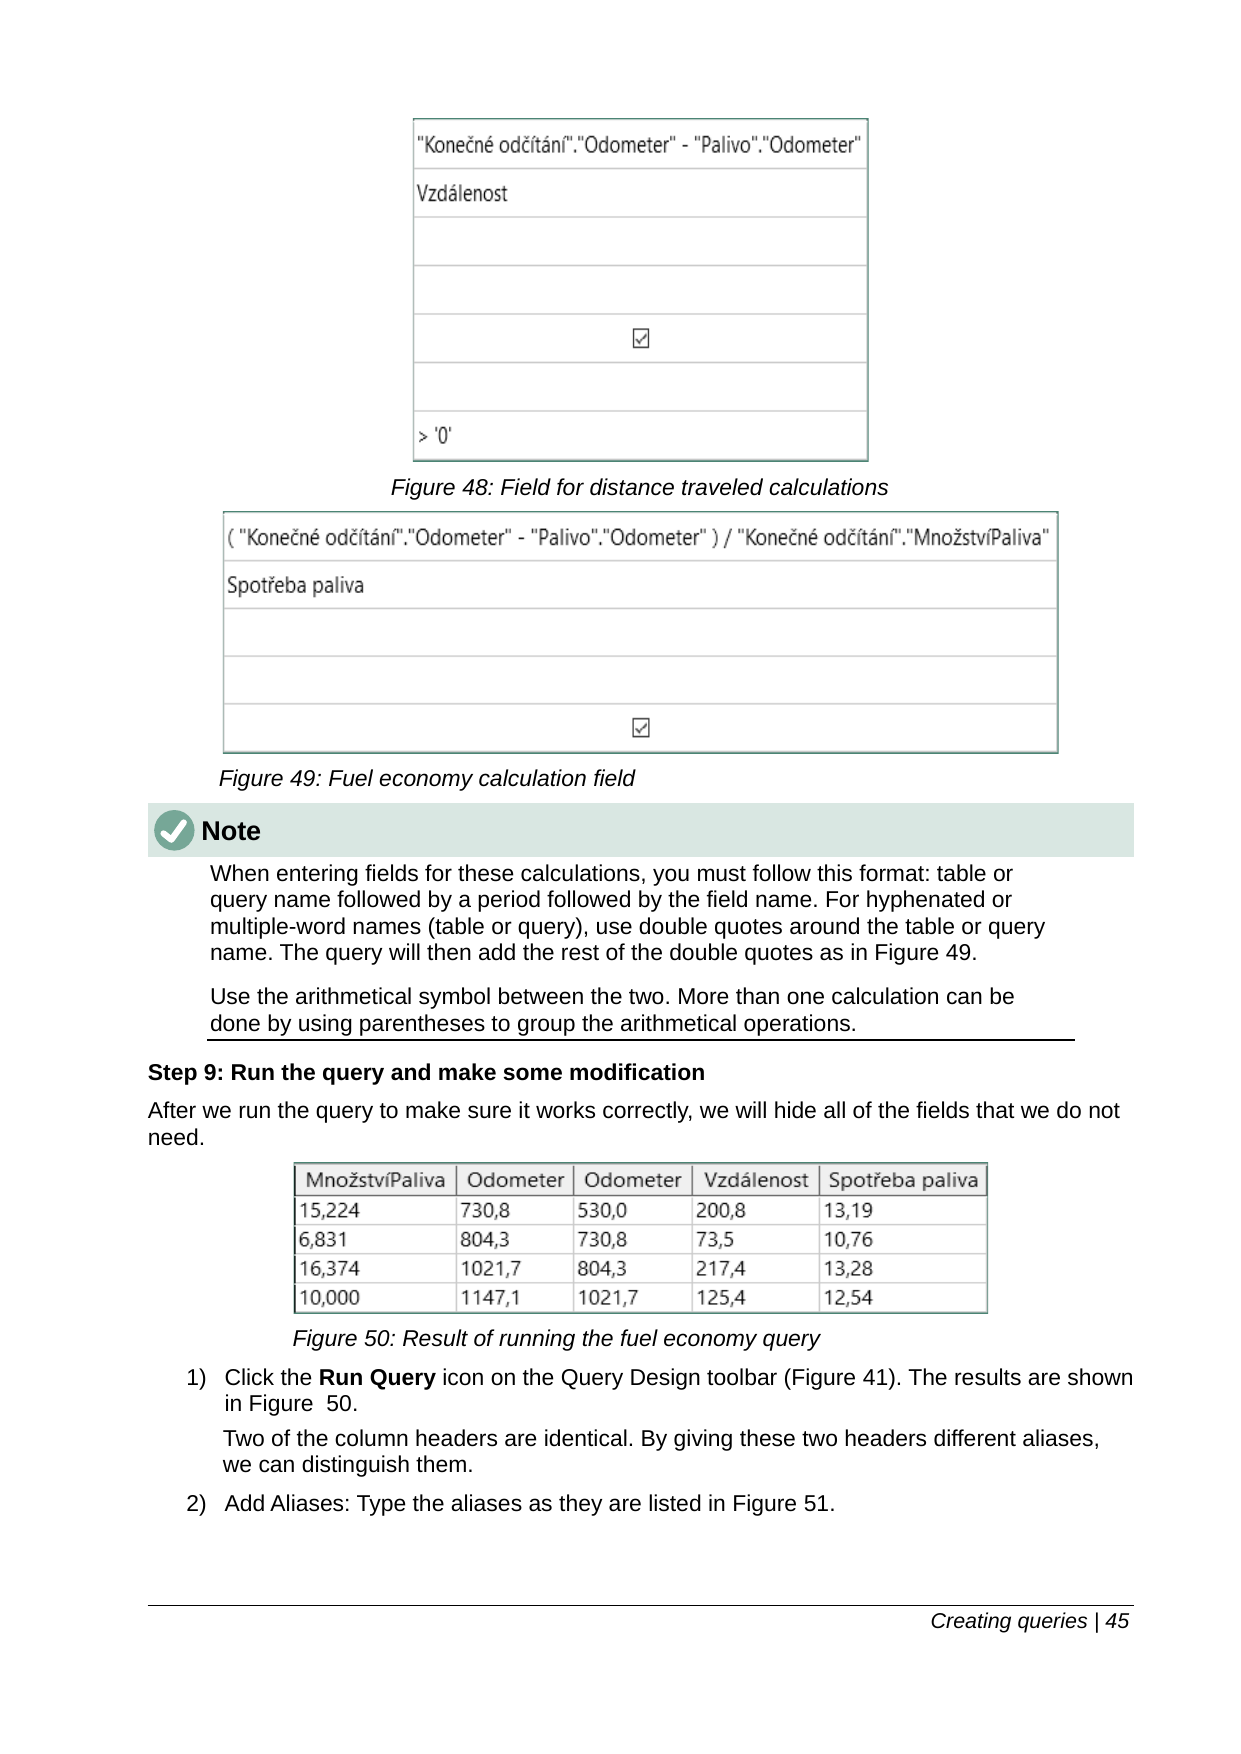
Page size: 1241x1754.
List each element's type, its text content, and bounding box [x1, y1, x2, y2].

list Add Aliases: Type the aliases as they are listed in Figure 51. [207, 1490, 1134, 1517]
text After we run the query to make sure it works correctly, we will hide all of the fields that we do not need. [148, 1097, 1134, 1150]
text When entering fields for these calculations, you must follow this format: table or query name followed by a period followed by the field name. For hyphenated or multiple-word names (table or query), use double quotes around the table or query name. The query will then add the rest of the double quotes as in Figure 49. [207, 857, 1075, 965]
list Click the Run Query icon on the Query Design toolbar (Figure 41). The results are shown in Figure 50. [207, 1363, 1134, 1416]
picture [293, 1162, 989, 1314]
text Figure 48: Field for distance traveled calculations [376, 473, 906, 500]
text Figure 49: Fuel economy calculation field [218, 765, 1063, 792]
text Two of the column headers are identical. By giving these two headers different aliases, we can distinguish them. [223, 1425, 1134, 1478]
subtitle Note [148, 803, 1134, 857]
picture [412, 118, 869, 462]
text Use the arithmetical symbol between the two. More than one calculation can be done by using parentheses to group the arithmetical operations. [207, 980, 1075, 1039]
text Step 9: Run the query and make some modification [148, 1059, 1134, 1085]
picture [222, 511, 1059, 754]
text Figure 50: Result of running the fuel economy query [292, 1325, 989, 1351]
